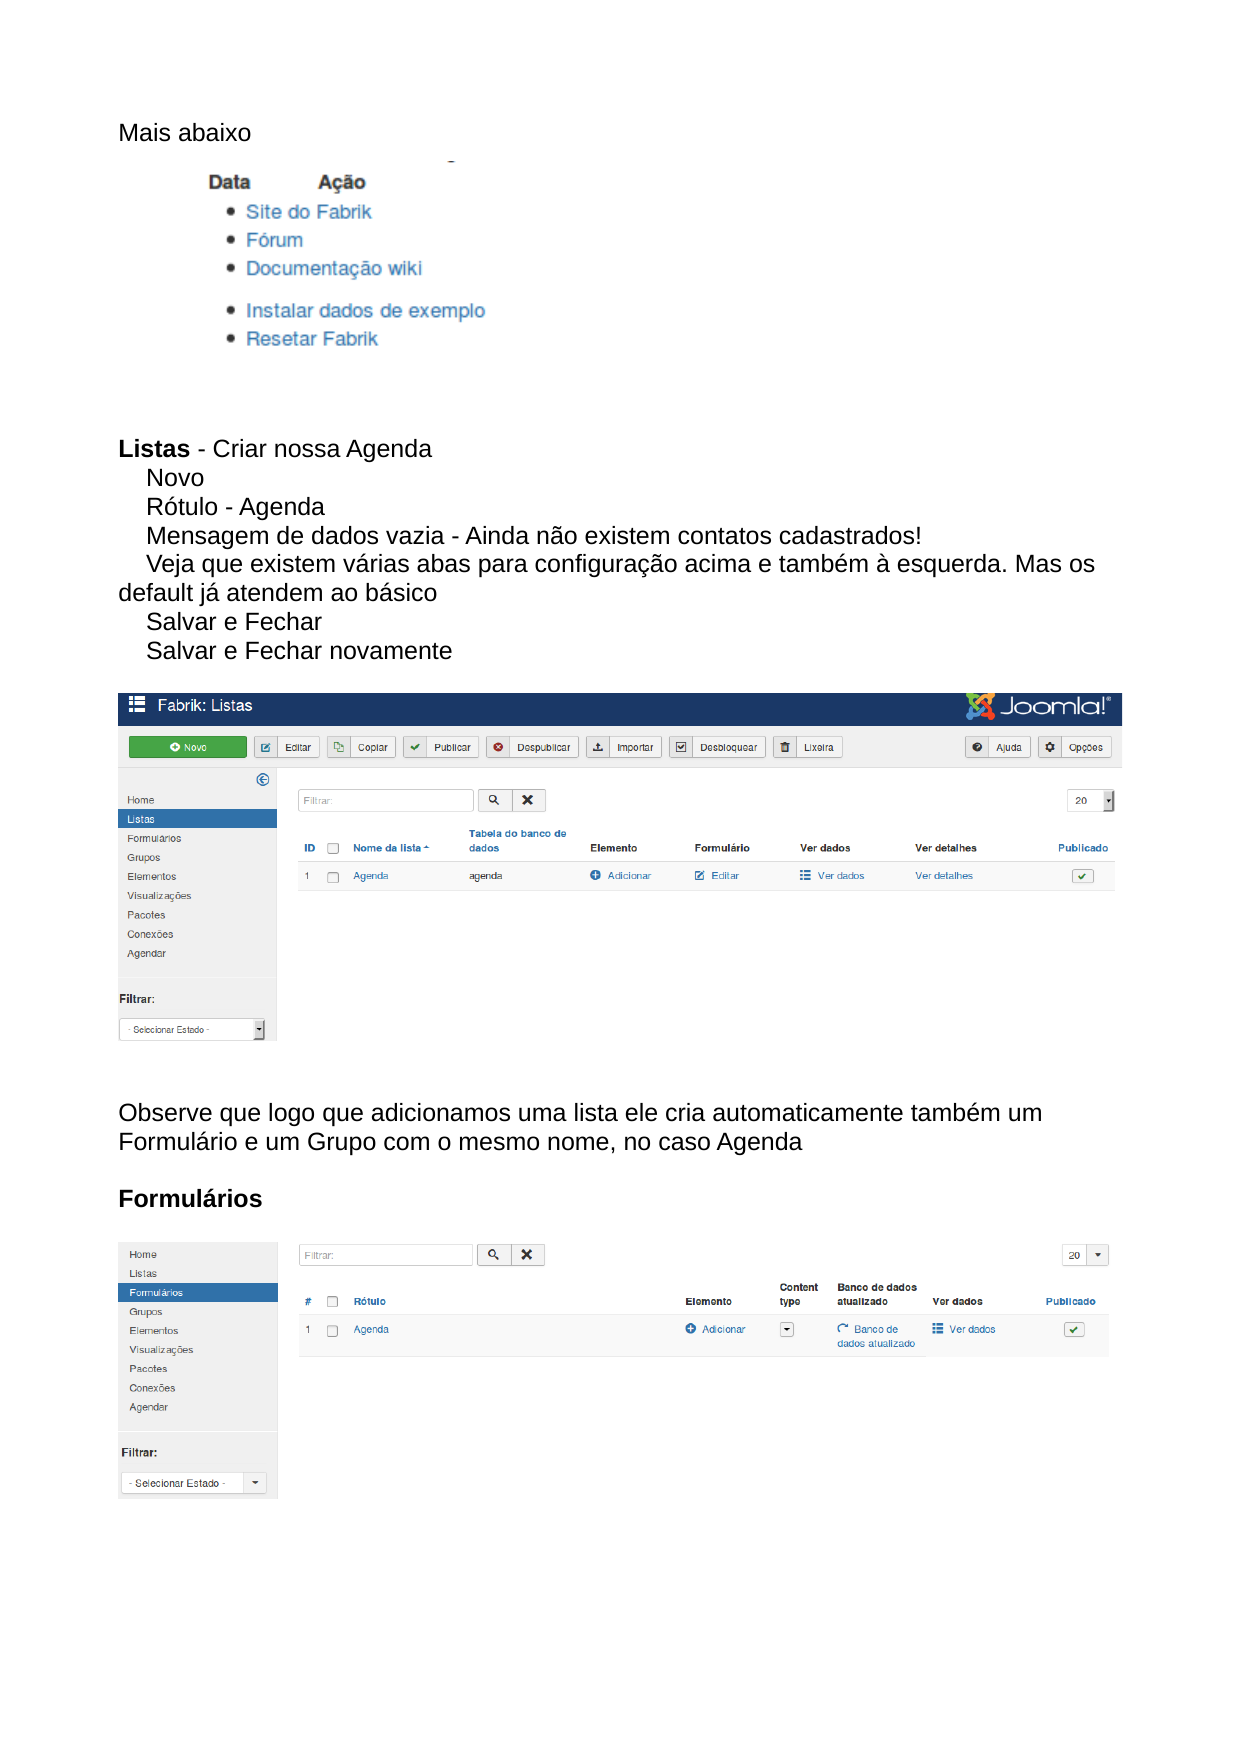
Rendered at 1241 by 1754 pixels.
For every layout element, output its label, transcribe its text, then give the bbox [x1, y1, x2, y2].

text Mais abaixo [118, 118, 1122, 147]
text Observe que logo que adicionamos uma lista ele cria automaticamente também um Formulário e um Grupo com o mesmo nome, no caso Agenda [118, 1098, 1122, 1156]
text Novo [118, 463, 1122, 492]
text Listas - Criar nossa Agenda [118, 434, 1122, 463]
text Salvar e Fechar [118, 607, 1122, 636]
picture [118, 1242, 1123, 1499]
picture [124, 161, 626, 396]
text Salvar e Fechar novamente [118, 636, 1122, 664]
text Veja que existem várias abas para configuração acima e também à esquerda. Mas os default já atendem ao básico [118, 549, 1122, 607]
picture [118, 693, 1123, 1041]
text Mensagem de dados vazia - Ainda não existem contatos cadastrados! [118, 521, 1122, 549]
text Rótulo - Agenda [118, 492, 1122, 521]
text Formulários [118, 1184, 1122, 1213]
